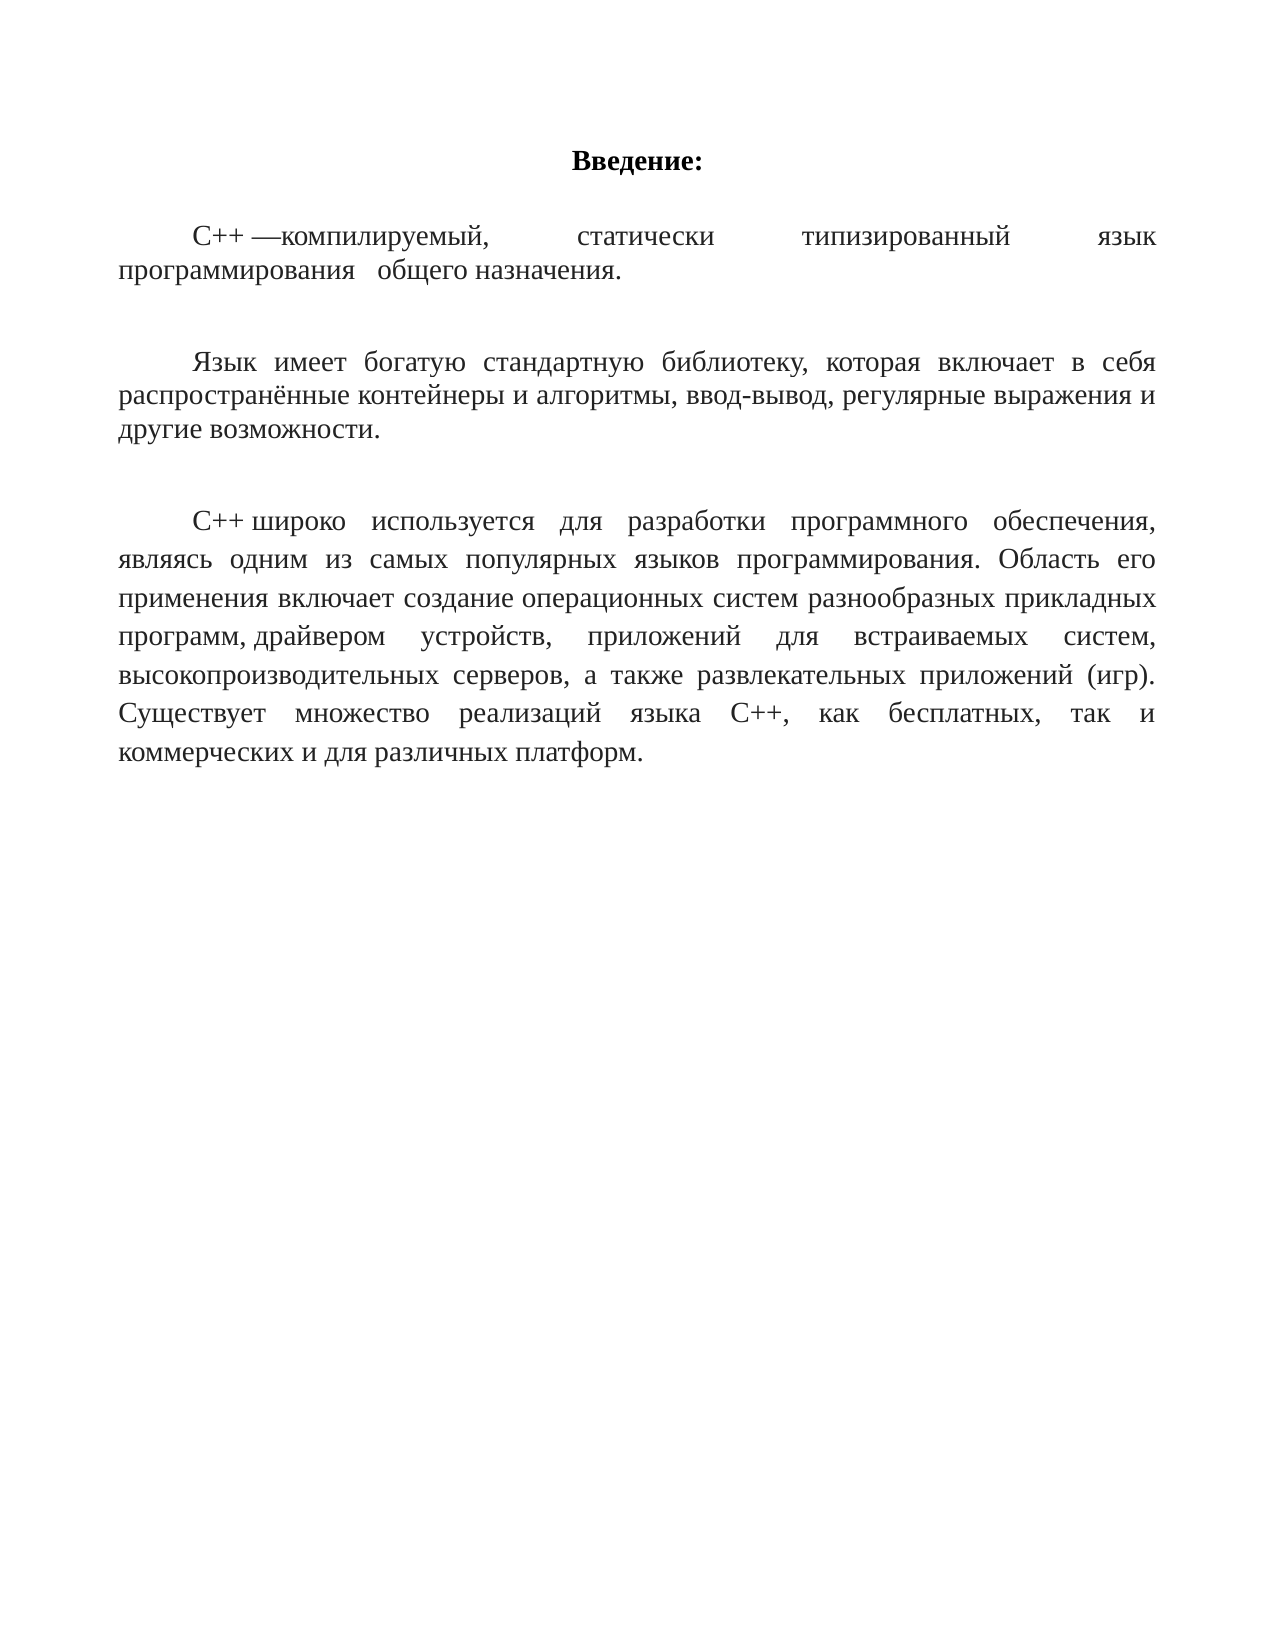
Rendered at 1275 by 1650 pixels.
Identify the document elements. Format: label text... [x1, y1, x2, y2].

subtitle Введение: [118, 143, 1157, 177]
text C++ —компилируемый, статически типизированный язык программирования общего назначения. [118, 218, 1157, 285]
text C++ широко используется для разработки программного обеспечения, являясь одним из самых популярных языков программирования. Область его применения включает создание операционных систем разнообразных прикладных программ, драйвером устройств, приложений для встраиваемых систем, высокопроизводительных серверов, а также развлекательных приложений (игр). Существует множество реализаций языка C++, как бесплатных, так и коммерческих и для различных платформ. [118, 503, 1157, 767]
text Язык имеет богатую стандартную библиотеку, которая включает в себя распространённые контейнеры и алгоритмы, ввод-вывод, регулярные выражения и другие возможности. [118, 344, 1157, 444]
